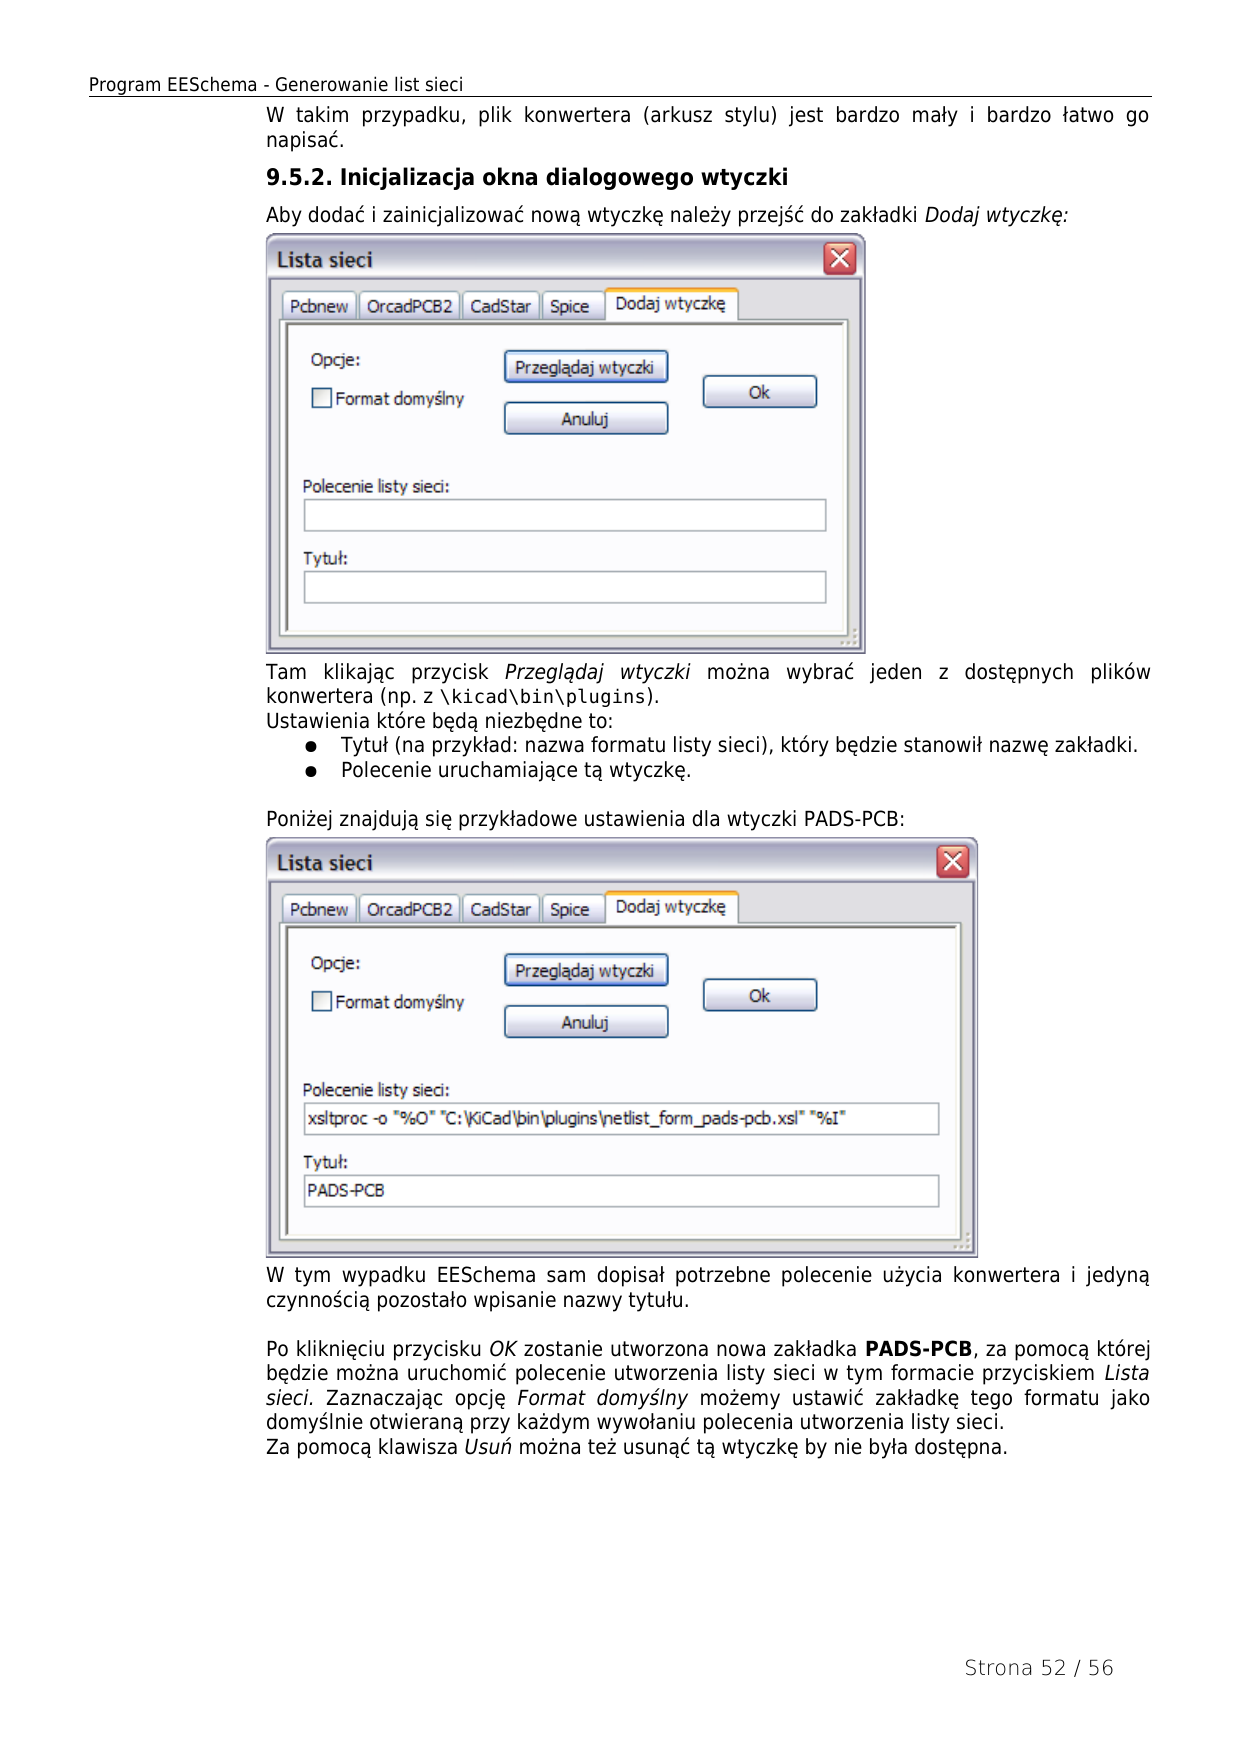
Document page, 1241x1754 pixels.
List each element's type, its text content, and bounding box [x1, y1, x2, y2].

text Poniżej znajdują się przykładowe ustawienia dla wtyczki PADS-PCB: [266, 807, 1152, 831]
text Za pomocą klawisza Usuń można też usunąć tą wtyczkę by nie była dostępna. [266, 1434, 1152, 1459]
text Ustawienia które będą niezbędne to: [266, 709, 1152, 733]
text Po kliknięciu przycisku OK zostanie utworzona nowa zakładka PADS-PCB, za pomocą której będzie można uruchomić polecenie utworzenia listy sieci w tym formacie przyciskiem Lista sieci. Zaznaczając opcję Format domyślny możemy ustawić zakładkę tego formatu jako domyślnie otwieraną przy każdym wywołaniu polecenia utworzenia listy sieci. [266, 1337, 1152, 1434]
list Tytuł (na przykład: nazwa formatu listy sieci), który będzie stanowił nazwę zakładki. [303, 733, 1152, 758]
text Aby dodać i zainicjalizować nową wtyczkę należy przejść do zakładki Dodaj wtyczkę: [266, 203, 1152, 227]
text Tam klikając przycisk Przeglądaj wtyczki można wybrać jeden z dostępnych plików konwertera (np. z \kicad\bin\plugins). [266, 660, 1152, 709]
subtitle Inicjalizacja okna dialogowego wtyczki [266, 164, 1152, 191]
picture [265, 837, 979, 1258]
text W takim przypadku, plik konwertera (arkusz stylu) jest bardzo mały i bardzo łatwo go napisać. [266, 103, 1152, 152]
list Polecenie uruchamiające tą wtyczkę. [303, 758, 1152, 782]
text W tym wypadku EESchema sam dopisał potrzebne polecenie użycia konwertera i jedyną czynnością pozostało wpisanie nazwy tytułu. [266, 1263, 1152, 1312]
picture [265, 233, 866, 654]
